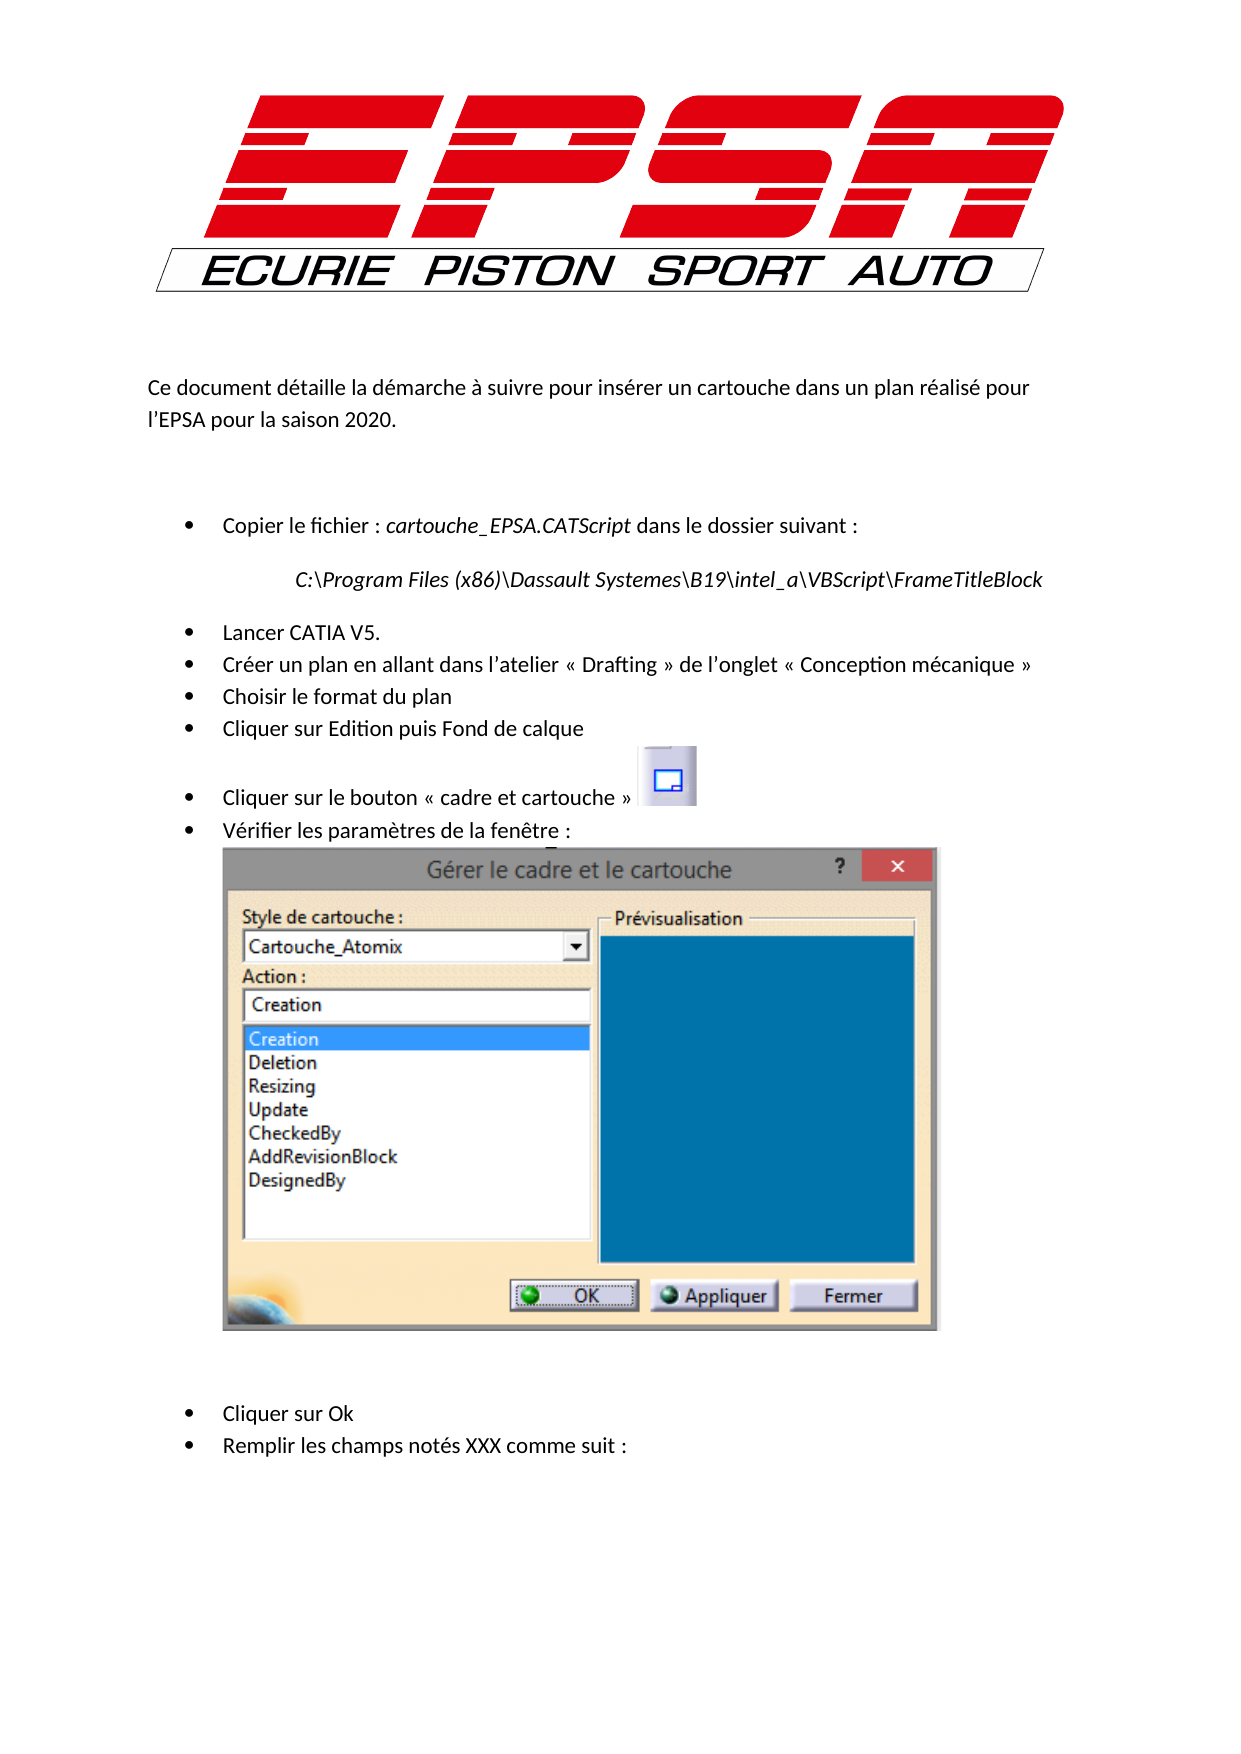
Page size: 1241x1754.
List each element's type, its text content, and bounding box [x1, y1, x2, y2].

text C:\Program Files (x86)\Dassault Systemes\B19\intel_a\VBScript\FrameTitleBlock [148, 565, 1093, 593]
text Ce document détaille la démarche à suivre pour insérer un cartouche dans un plan réalisé pour l’EPSA pour la saison 2020. [148, 373, 1093, 434]
picture [222, 847, 942, 1331]
list Créer un plan en allant dans l’atelier « Drafting » de l’onglet « Conception mécanique » [185, 650, 1093, 678]
list Cliquer sur Ok [185, 1399, 1093, 1427]
picture [637, 746, 697, 806]
list Cliquer sur Edition puis Fond de calque [185, 714, 1093, 742]
list Lancer CATIA V5. [185, 618, 1093, 646]
picture [142, 65, 1087, 317]
list Choisir le format du plan [185, 682, 1093, 710]
list Remplir les champs notés XXX comme suit : [185, 1431, 1093, 1459]
list Cliquer sur le bouton « cadre et cartouche » [185, 746, 1093, 812]
list Vérifier les paramètres de la fenêtre : [185, 816, 1093, 1331]
list Copier le fichier : cartouche_EPSA.CATScript dans le dossier suivant : [185, 512, 1093, 540]
